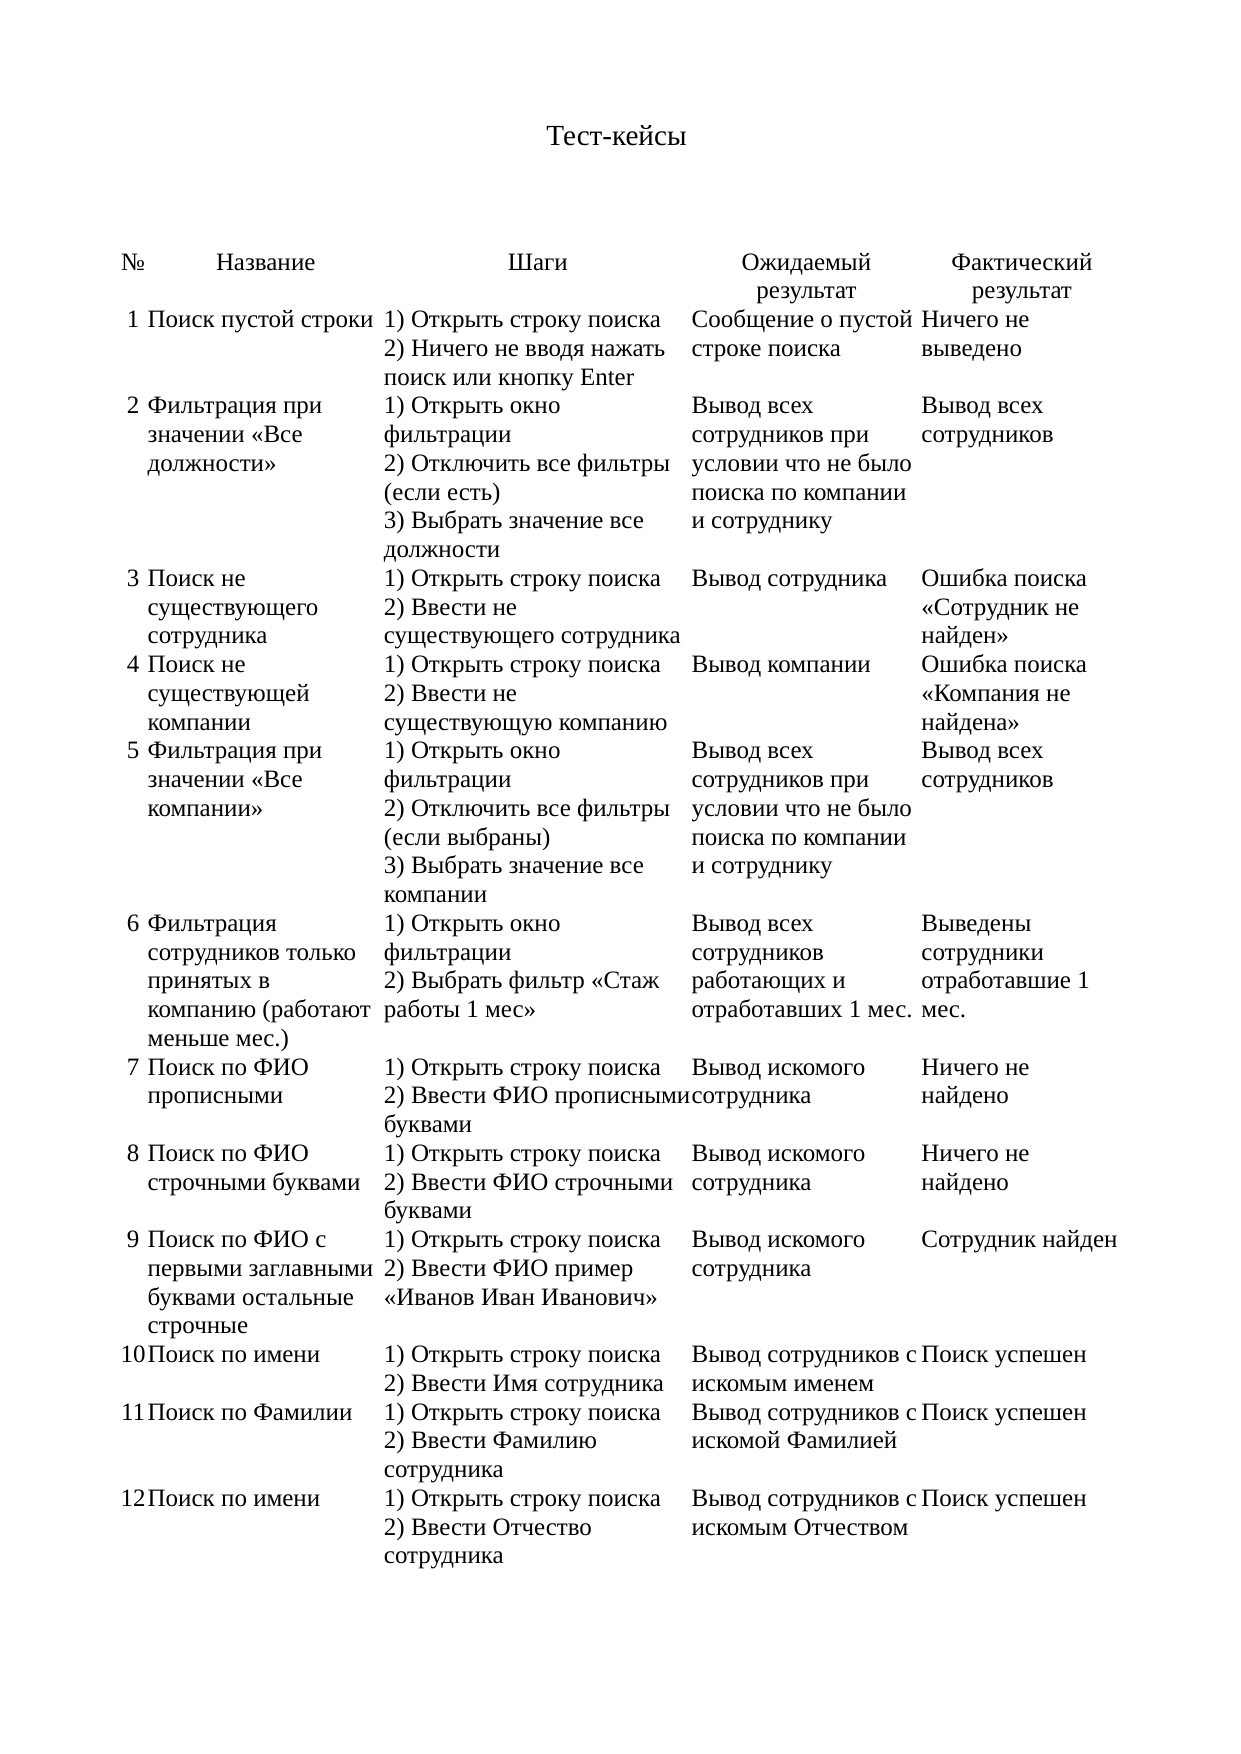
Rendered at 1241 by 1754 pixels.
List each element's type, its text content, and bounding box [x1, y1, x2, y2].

table_cell [691, 1569, 921, 1598]
table_cell 8 [118, 1138, 147, 1224]
table_cell Ничего не найдено [921, 1138, 1122, 1224]
table_cell Поиск успешен [921, 1483, 1122, 1569]
table_cell Ошибка поиска «Компания не найдена» [921, 649, 1122, 735]
table_cell Сотрудник найден [921, 1224, 1122, 1339]
table_cell [921, 1569, 1122, 1598]
table_cell Вывод сотрудников с искомой Фамилией [691, 1397, 921, 1483]
table_cell 1) Открыть окно фильтрации 2) Отключить все фильтры (если выбраны) 3) Выбрать значение все компании [384, 735, 691, 908]
table_cell [148, 1569, 384, 1598]
table_cell 1) Открыть строку поиска 2) Ввести ФИО пример «Иванов Иван Иванович» [384, 1224, 691, 1339]
table_cell 1) Открыть окно фильтрации 2) Выбрать фильтр «Стаж работы 1 мес» [384, 908, 691, 1052]
table_cell Вывод всех сотрудников работающих и отработавших 1 мес. [691, 908, 921, 1052]
table_cell 1) Открыть строку поиска 2) Ничего не вводя нажать поиск или кнопку Enter [384, 304, 691, 390]
table_cell Вывод всех сотрудников при условии что не было поиска по компании и сотруднику [691, 735, 921, 908]
table_header Фактический результат [921, 247, 1122, 304]
table_cell Выведены сотрудники отработавшие 1 мес. [921, 908, 1122, 1052]
table_cell 12 [118, 1483, 147, 1569]
table_cell Поиск успешен [921, 1339, 1122, 1397]
table_header Название [148, 247, 384, 304]
table_cell 6 [118, 908, 147, 1052]
table_cell Фильтрация сотрудников только принятых в компанию (работают меньше мес.) [148, 908, 384, 1052]
table_cell Ничего не найдено [921, 1052, 1122, 1138]
table_cell Вывод всех сотрудников при условии что не было поиска по компании и сотруднику [691, 390, 921, 563]
table_header Шаги [384, 247, 691, 304]
table_cell 1) Открыть строку поиска 2) Ввести ФИО строчными буквами [384, 1138, 691, 1224]
table_cell Сообщение о пустой строке поиска [691, 304, 921, 390]
table_cell 1) Открыть строку поиска 2) Ввести Фамилию сотрудника [384, 1397, 691, 1483]
table_cell Поиск успешен [921, 1397, 1122, 1483]
table_cell Вывод сотрудника [691, 563, 921, 649]
table_cell Поиск не существующей компании [148, 649, 384, 735]
text Тест-кейсы [118, 118, 1122, 152]
table_cell 1) Открыть строку поиска 2) Ввести Имя сотрудника [384, 1339, 691, 1397]
table_cell Вывод сотрудников с искомым Отчеством [691, 1483, 921, 1569]
table_cell Фильтрация при значении «Все компании» [148, 735, 384, 908]
table_cell Вывод всех сотрудников [921, 735, 1122, 908]
table_header № [118, 247, 147, 304]
table_cell Поиск по имени [148, 1483, 384, 1569]
table_cell 9 [118, 1224, 147, 1339]
table_cell Вывод всех сотрудников [921, 390, 1122, 563]
table_cell 10 [118, 1339, 147, 1397]
table_cell Ошибка поиска «Сотрудник не найден» [921, 563, 1122, 649]
table_cell [118, 1569, 147, 1598]
table_cell Поиск по ФИО строчными буквами [148, 1138, 384, 1224]
table_cell Вывод искомого сотрудника [691, 1138, 921, 1224]
table_cell 2 [118, 390, 147, 563]
table_cell Вывод искомого сотрудника [691, 1052, 921, 1138]
table_cell 1) Открыть строку поиска 2) Ввести не существующего сотрудника [384, 563, 691, 649]
table_cell 7 [118, 1052, 147, 1138]
table_cell Поиск пустой строки [148, 304, 384, 390]
table_cell 3 [118, 563, 147, 649]
table_cell Поиск по ФИО прописными [148, 1052, 384, 1138]
table_cell Поиск не существующего сотрудника [148, 563, 384, 649]
table_cell Поиск по Фамилии [148, 1397, 384, 1483]
table_cell Фильтрация при значении «Все должности» [148, 390, 384, 563]
table_cell 1) Открыть строку поиска 2) Ввести ФИО прописными буквами [384, 1052, 691, 1138]
table_cell 1 [118, 304, 147, 390]
table_cell Вывод искомого сотрудника [691, 1224, 921, 1339]
table_cell 5 [118, 735, 147, 908]
table_cell 1) Открыть строку поиска 2) Ввести не существующую компанию [384, 649, 691, 735]
table_cell Вывод компании [691, 649, 921, 735]
table_cell 11 [118, 1397, 147, 1483]
table_header Ожидаемый результат [691, 247, 921, 304]
table_cell 1) Открыть строку поиска 2) Ввести Отчество сотрудника [384, 1483, 691, 1569]
table_cell Поиск по имени [148, 1339, 384, 1397]
table_cell 1) Открыть окно фильтрации 2) Отключить все фильтры (если есть) 3) Выбрать значение все должности [384, 390, 691, 563]
table_cell Поиск по ФИО с первыми заглавными буквами остальные строчные [148, 1224, 384, 1339]
table_cell Вывод сотрудников с искомым именем [691, 1339, 921, 1397]
table_cell 4 [118, 649, 147, 735]
table_cell Ничего не выведено [921, 304, 1122, 390]
table_cell [384, 1569, 691, 1598]
